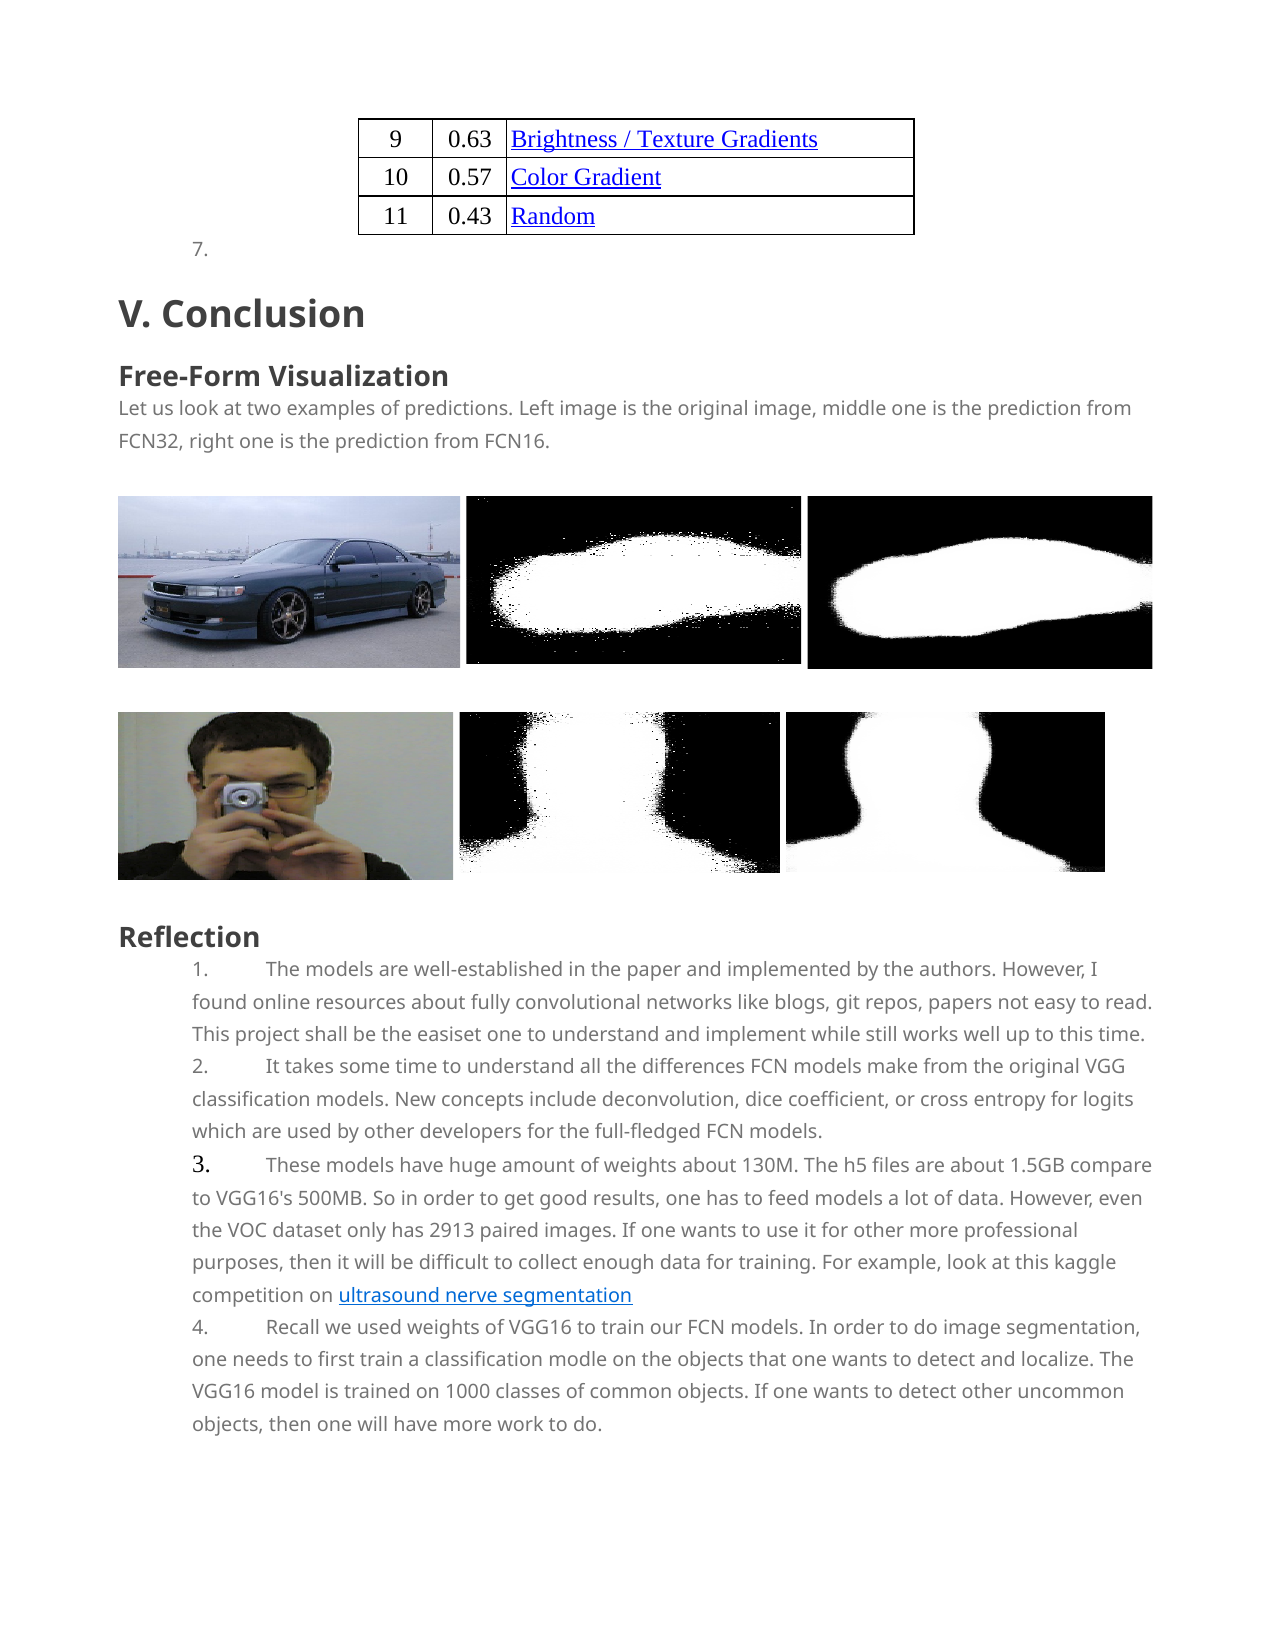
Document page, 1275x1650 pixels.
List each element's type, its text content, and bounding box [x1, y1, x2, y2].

table_cell Random [507, 197, 913, 233]
list Recall we used weights of VGG16 to train our FCN models. In order to do image segmentation, one needs to first train a classification modle on the objects that one wants to detect and localize. The VGG16 model is trained on 1000 classes of common objects. If one wants to detect other uncommon objects, then one will have more work to do. [192, 1313, 1157, 1437]
subtitle Free-Form Visualization [118, 338, 1157, 394]
list These models have huge amount of weights about 130M. The h5 files are about 1.5GB compare to VGG16's 500MB. So in order to get good results, one has to feed models a lot of data. However, even the VOC dataset only has 2913 paired images. If one wants to use it for other more professional purposes, then it will be difficult to collect enough data for training. For example, look at this kaggle competition on ultrasound nerve segmentation [192, 1149, 1157, 1308]
subtitle Reflection [118, 899, 1157, 956]
table_cell 0.63 [433, 120, 506, 157]
table_cell Brightness / Texture Gradients [507, 120, 913, 157]
table_cell 0.43 [433, 197, 506, 233]
list It takes some time to understand all the differences FCN models make from the original VGG classification models. New concepts include deconvolution, dice coefficient, or cross entropy for logits which are used by other developers for the full-fledged FCN models. [192, 1053, 1157, 1144]
table_cell 10 [359, 158, 432, 195]
list The models are well-established in the paper and implemented by the authors. However, I found online resources about fully convolutional networks like blogs, git repos, papers not easy to read. This project shall be the easiset one to understand and implement while still works well up to this time. [192, 956, 1157, 1047]
table_cell 11 [359, 197, 432, 233]
table_cell Color Gradient [507, 158, 913, 195]
text Let us look at two examples of predictions. Left image is the original image, middle one is the prediction from FCN32, right one is the prediction from FCN16. [118, 394, 1157, 454]
subtitle V. Conclusion [118, 282, 1157, 338]
table_cell 9 [359, 120, 432, 157]
table_cell 0.57 [433, 158, 506, 195]
